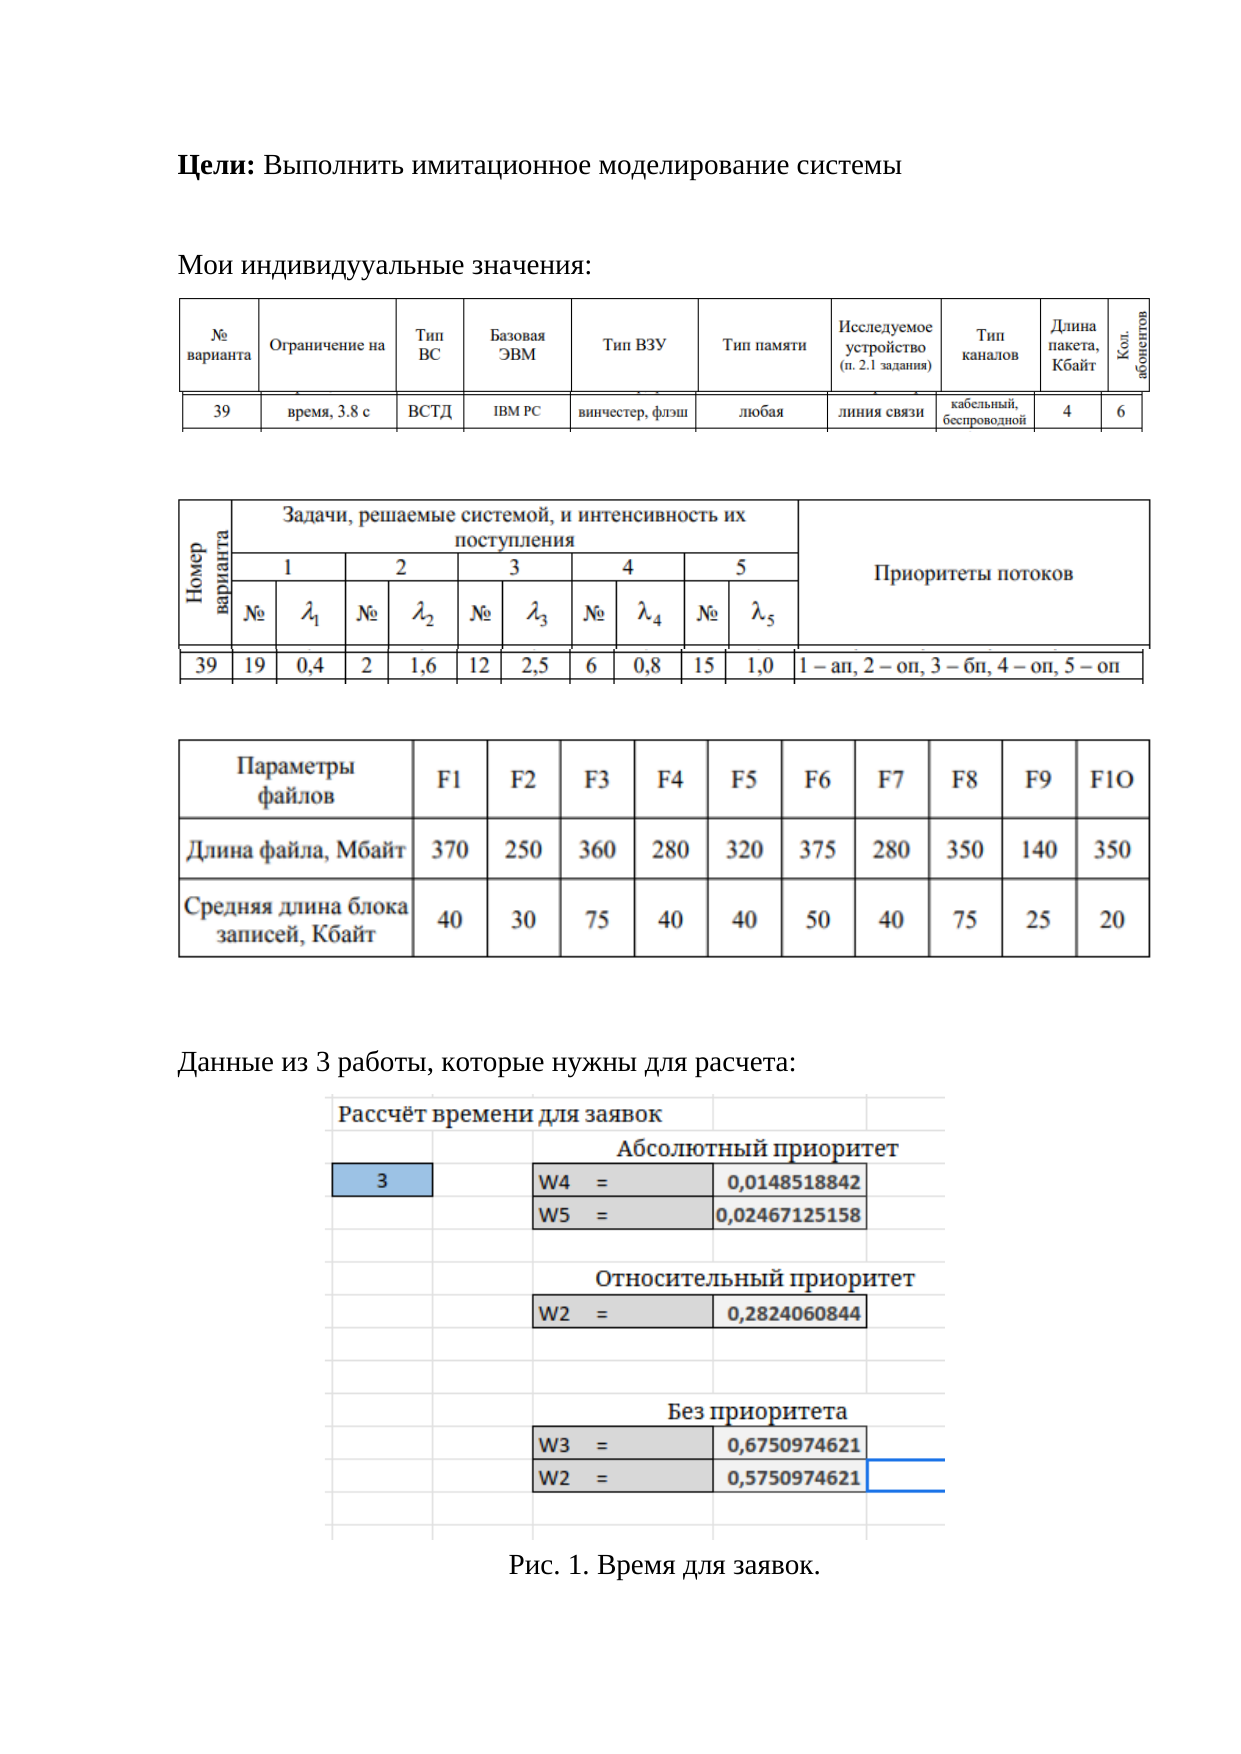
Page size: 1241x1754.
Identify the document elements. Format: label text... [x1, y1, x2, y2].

text Цели: Выполнить имитационное моделирование системы [177, 147, 1152, 180]
text Рис. 1. Время для заявок. [177, 1547, 1152, 1581]
picture [177, 498, 1152, 684]
picture [177, 738, 1152, 961]
picture [324, 1094, 945, 1540]
text Данные из 3 работы, которые нужны для расчета: [177, 1044, 1152, 1078]
picture [177, 297, 1152, 432]
text Мои индивидууальные значения: [177, 247, 1152, 281]
